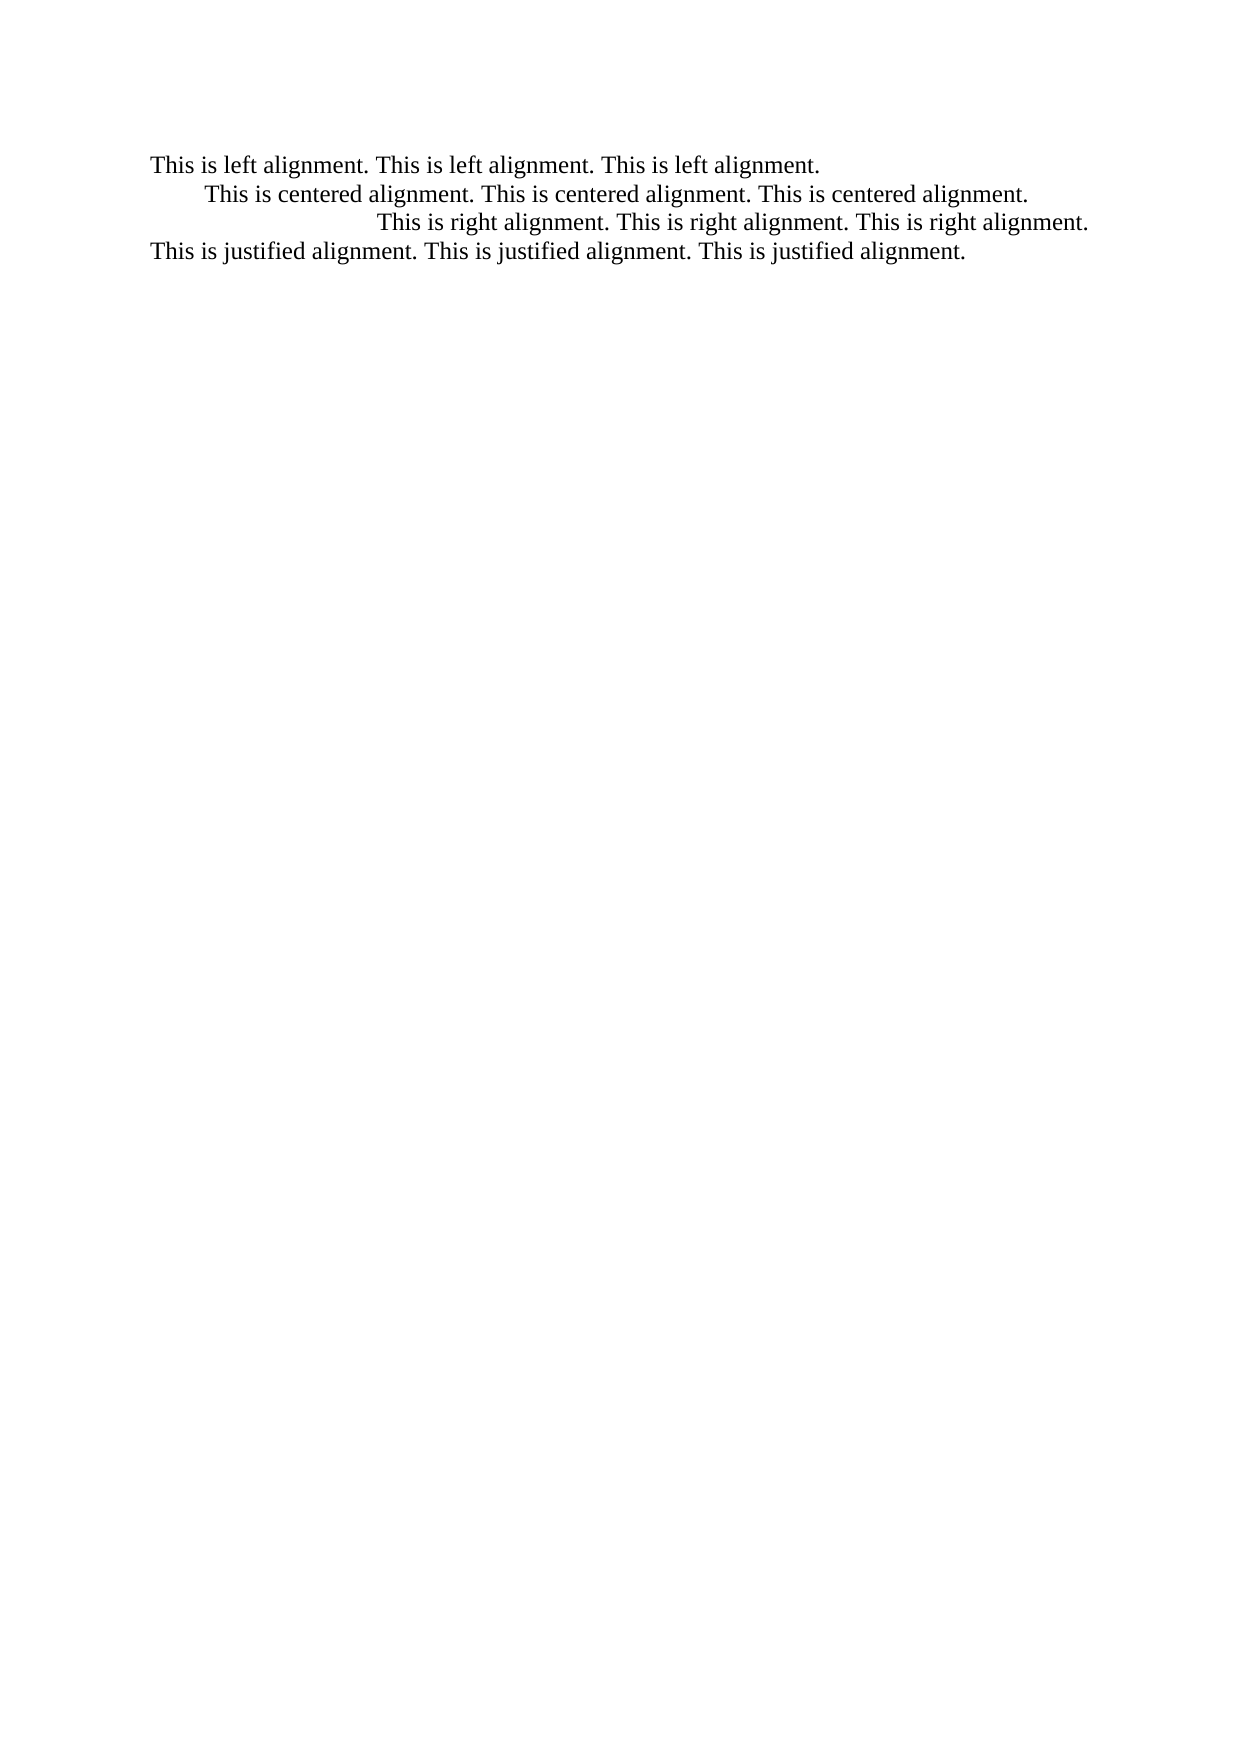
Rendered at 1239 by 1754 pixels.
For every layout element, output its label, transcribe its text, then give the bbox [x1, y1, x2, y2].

text This is left alignment. This is left alignment. This is left alignment. [150, 150, 1089, 179]
text This is justified alignment. This is justified alignment. This is justified alignment. [150, 236, 1089, 265]
text This is right alignment. This is right alignment. This is right alignment. [150, 207, 1089, 236]
text This is centered alignment. This is centered alignment. This is centered alignment. [150, 179, 1089, 207]
